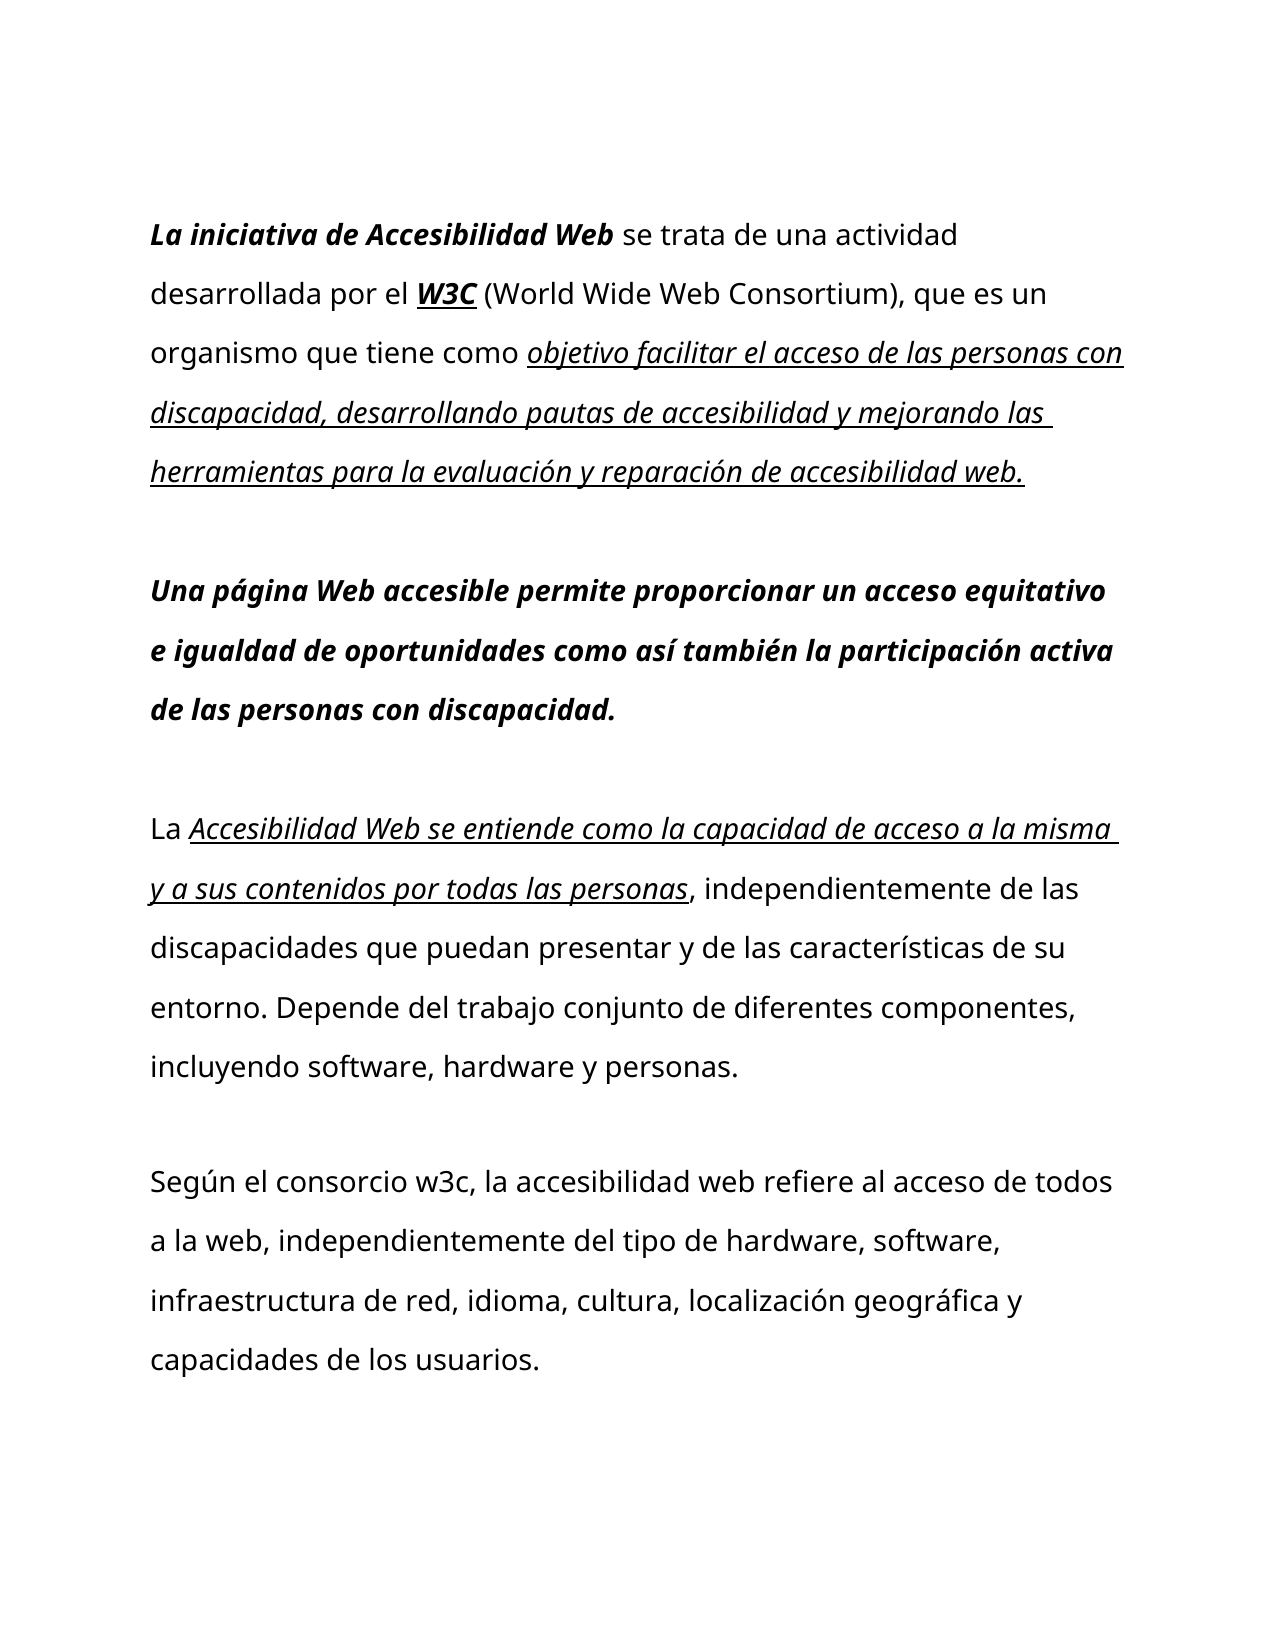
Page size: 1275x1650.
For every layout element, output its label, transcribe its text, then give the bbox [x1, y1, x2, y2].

text Una página Web accesible permite proporcionar un acceso equitativo e igualdad de oportunidades como así también la participación activa de las personas con discapacidad. [150, 571, 1125, 729]
text La Accesibilidad Web se entiende como la capacidad de acceso a la misma y a sus contenidos por todas las personas, independientemente de las discapacidades que puedan presentar y de las características de su entorno. Depende del trabajo conjunto de diferentes componentes, incluyendo software, hardware y personas. [150, 809, 1125, 1086]
text La iniciativa de Accesibilidad Web se trata de una actividad desarrollada por el W3C (World Wide Web Consortium), que es un organismo que tiene como objetivo facilitar el acceso de las personas con discapacidad, desarrollando pautas de accesibilidad y mejorando las herramientas para la evaluación y reparación de accesibilidad web. [150, 214, 1125, 491]
text Según el consorcio w3c, la accesibilidad web refiere al acceso de todos a la web, independientemente del tipo de hardware, software, infraestructura de red, idioma, cultura, localización geográfica y capacidades de los usuarios. [150, 1161, 1125, 1379]
